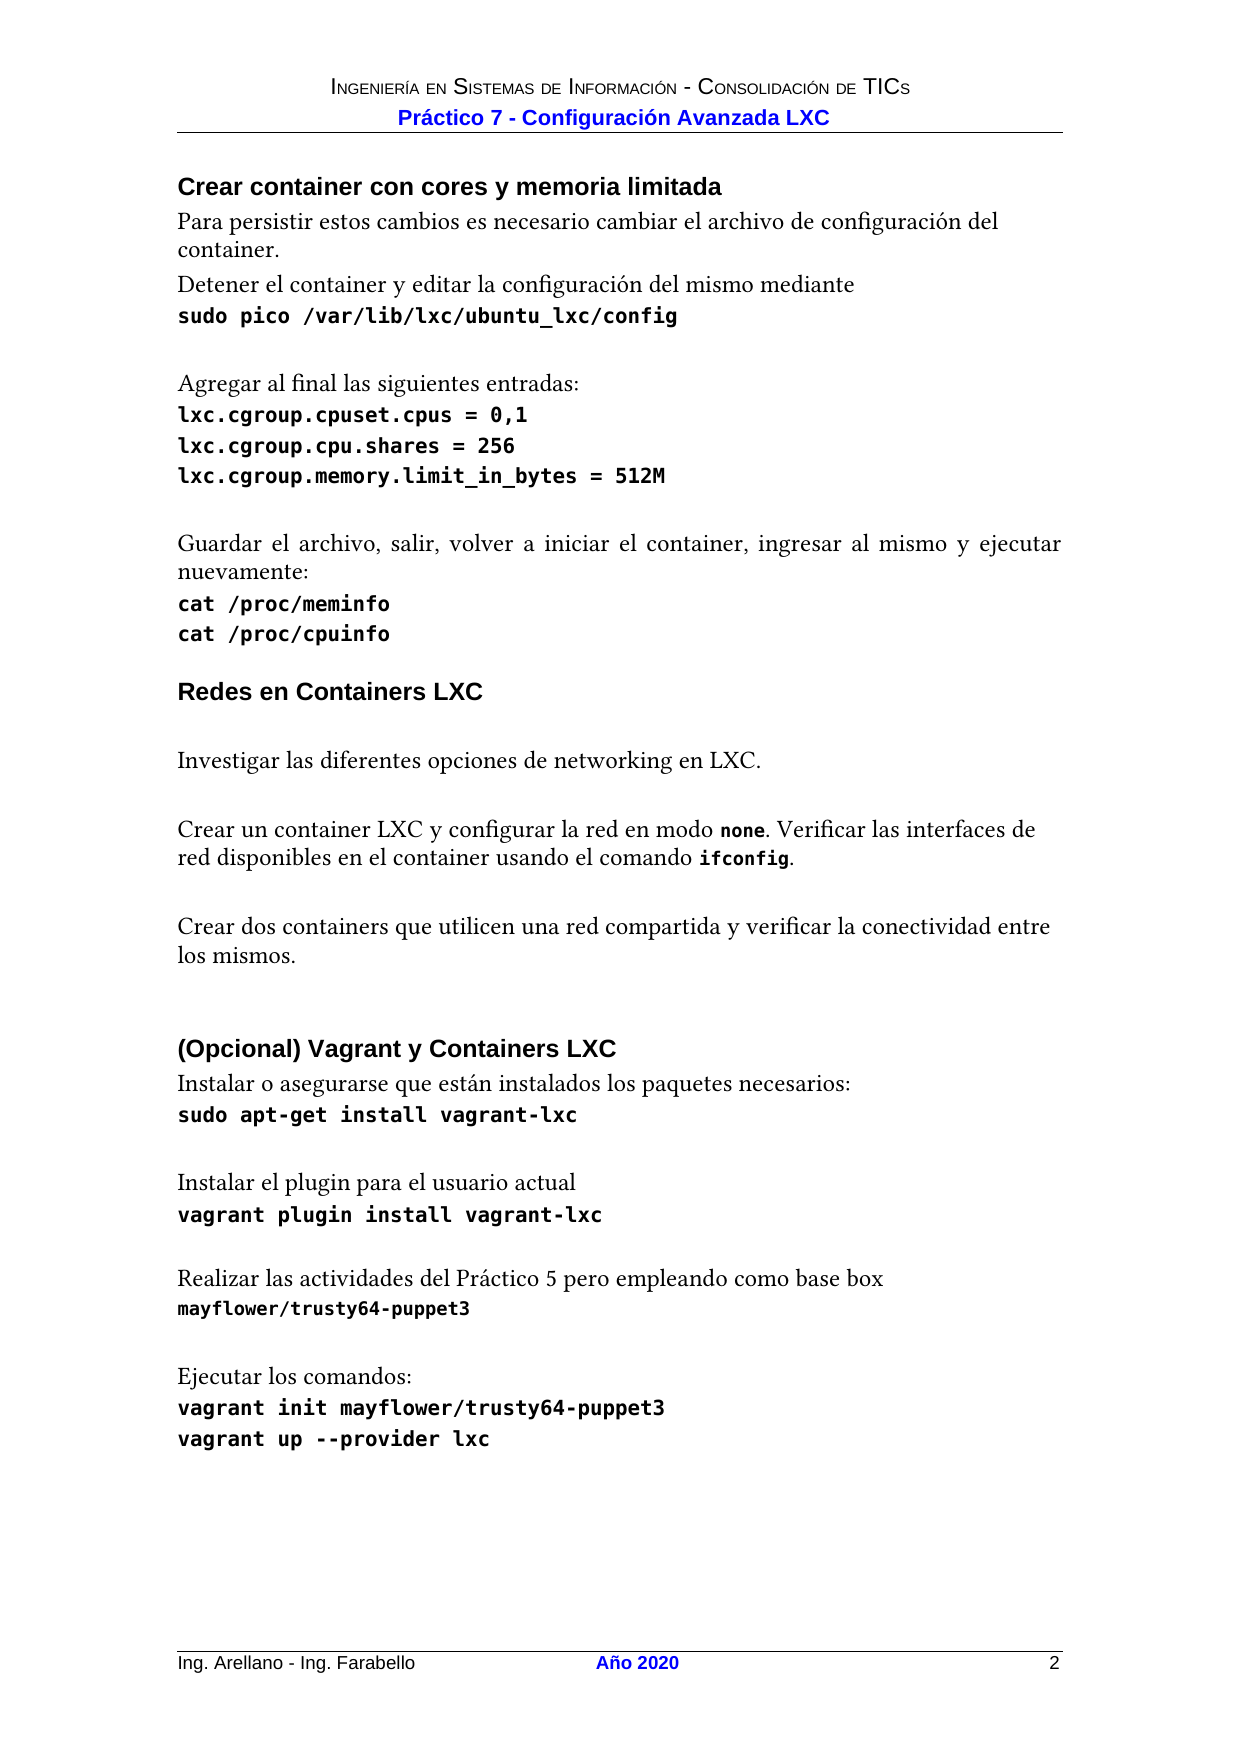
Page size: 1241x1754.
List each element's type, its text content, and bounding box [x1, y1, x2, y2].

text Realizar las actividades del Práctico 5 pero empleando como base box mayflower/trusty64-puppet3 [177, 1264, 1063, 1322]
text vagrant plugin install vagrant-lxc [177, 1203, 1063, 1227]
text vagrant init mayflower/trusty64-puppet3 [177, 1396, 1063, 1421]
text cat /proc/meminfo [177, 592, 1063, 616]
text Investigar las diferentes opciones de networking en LXC. [177, 746, 1063, 774]
subtitle (Opcional) Vagrant y Containers LXC [177, 1035, 1063, 1063]
text Para persistir estos cambios es necesario cambiar el archivo de configuración del container. [177, 207, 1063, 264]
text Crear dos containers que utilicen una red compartida y verificar la conectividad entre los mismos. [177, 912, 1063, 969]
text Guardar el archivo, salir, volver a iniciar el container, ingresar al mismo y ejecutar nuevamente: [177, 529, 1063, 586]
text Instalar el plugin para el usuario actual [177, 1168, 1063, 1197]
subtitle Redes en Containers LXC [177, 677, 1063, 705]
text Instalar o asegurarse que están instalados los paquetes necesarios: [177, 1069, 1063, 1098]
text Agregar al final las siguientes entradas: [177, 369, 1063, 398]
subtitle Crear container con cores y memoria limitada [177, 173, 1063, 201]
text lxc.cgroup.cpuset.cpus = 0,1 [177, 404, 1063, 428]
text cat /proc/cpuinfo [177, 622, 1063, 646]
text Crear un container LXC y configurar la red en modo none. Verificar las interfaces de red disponibles en el container usando el comando ifconfig. [177, 815, 1063, 872]
text lxc.cgroup.cpu.shares = 256 [177, 434, 1063, 458]
text Ejecutar los comandos: [177, 1362, 1063, 1391]
text vagrant up --provider lxc [177, 1427, 1063, 1451]
text sudo apt-get install vagrant-lxc [177, 1104, 1063, 1128]
text lxc.cgroup.memory.limit_in_bytes = 512M [177, 464, 1063, 488]
text sudo pico /var/lib/lxc/ubuntu_lxc/config [177, 304, 1063, 329]
text Detener el container y editar la configuración del mismo mediante [177, 270, 1063, 298]
